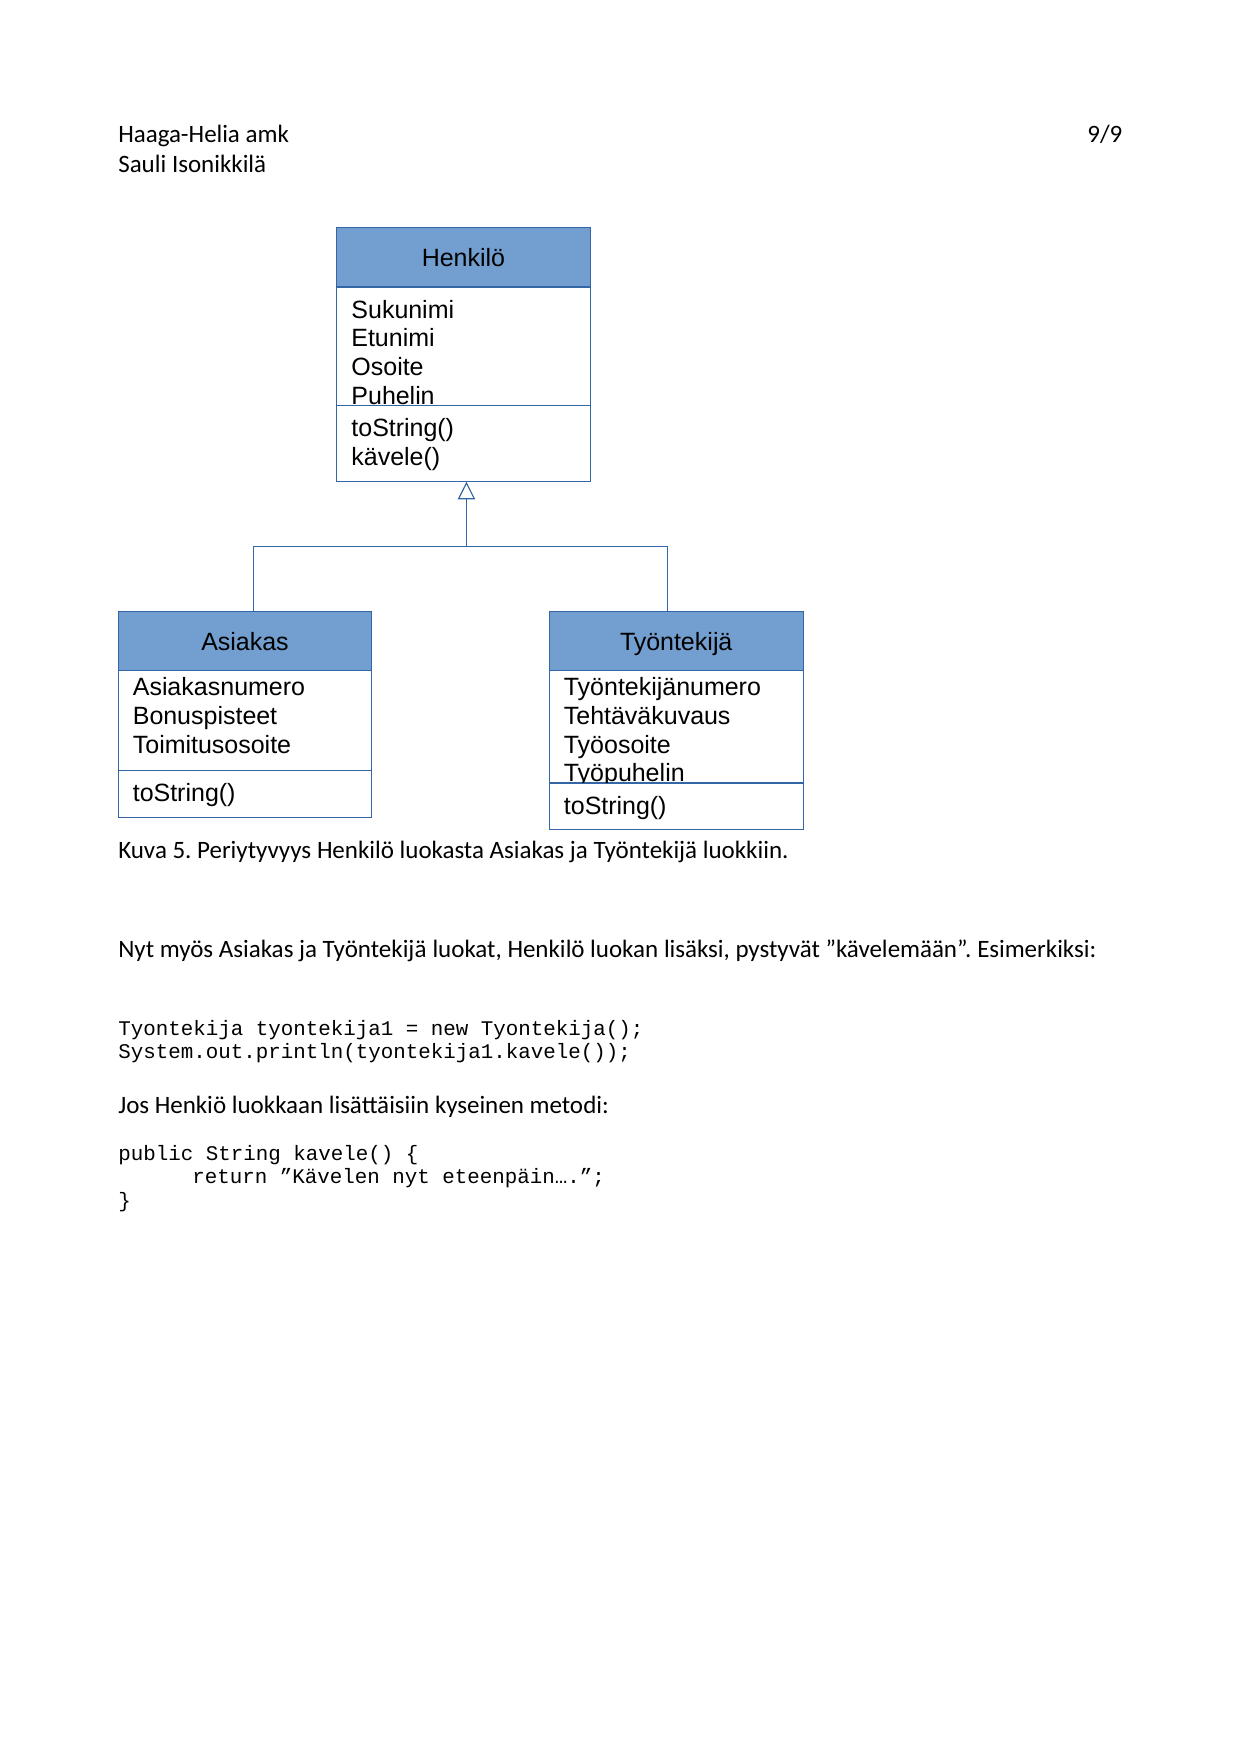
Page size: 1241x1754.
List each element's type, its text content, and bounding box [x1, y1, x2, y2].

text Jos Henkiö luokkaan lisättäisiin kyseinen metodi: public String kavele() { [118, 1089, 1122, 1167]
text return ”Kävelen nyt eteenpäin….”; [118, 1167, 1122, 1190]
text Kuva 5. Periytyvyys Henkilö luokasta Asiakas ja Työntekijä luokkiin. [118, 209, 1122, 864]
text System.out.println(tyontekija1.kavele()); [118, 1041, 1122, 1065]
text } [118, 1190, 1122, 1214]
text Tyontekija tyontekija1 = new Tyontekija(); [118, 1018, 1122, 1041]
text Nyt myös Asiakas ja Työntekijä luokat, Henkilö luokan lisäksi, pystyvät ”kävelemään”. Esimerkiksi: [118, 933, 1122, 999]
